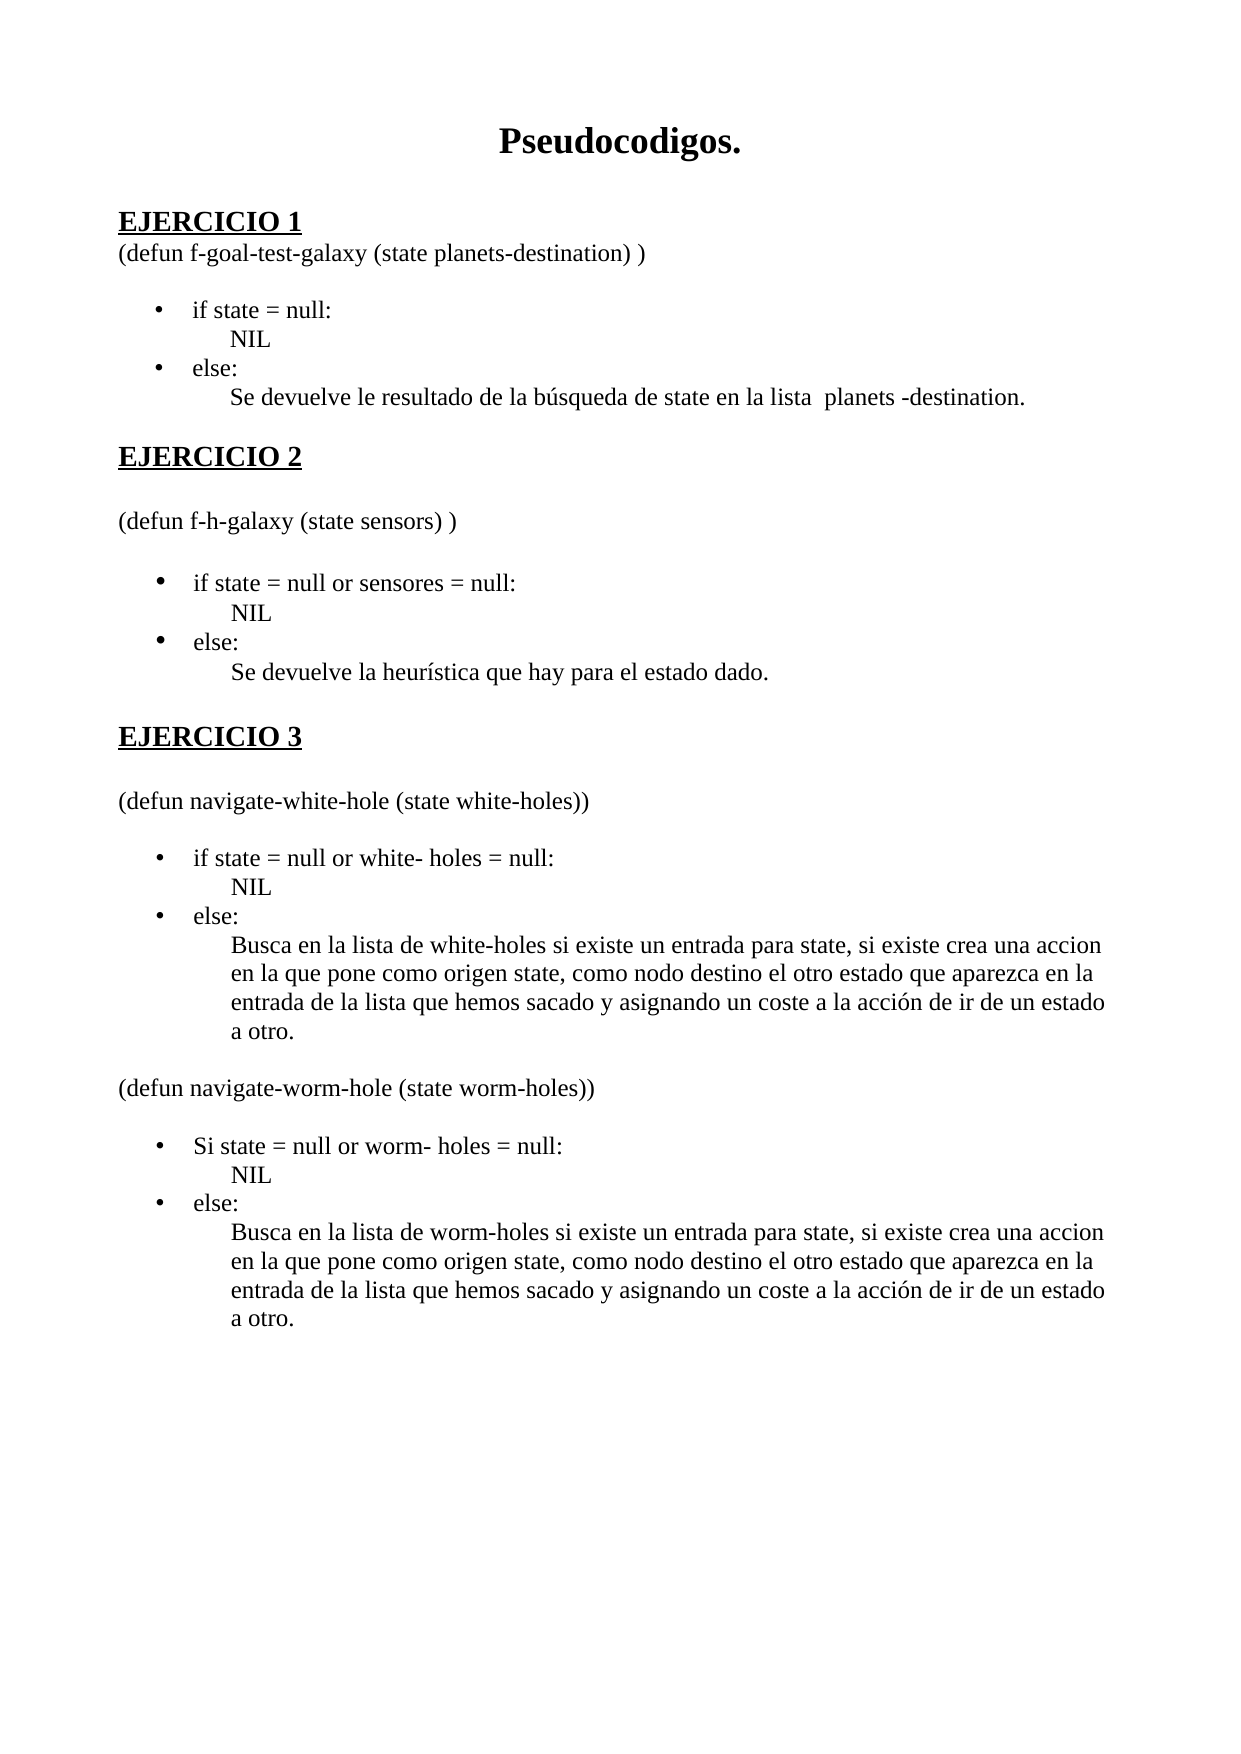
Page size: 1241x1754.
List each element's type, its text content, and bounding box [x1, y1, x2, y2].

list NIL [192, 324, 1122, 353]
text EJERCICIO 2 [118, 439, 1122, 473]
list if state = null or white- holes = null: [156, 843, 1122, 872]
list else: [156, 1188, 1122, 1217]
list if state = null: [154, 295, 1122, 324]
list Se devuelve la heurística que hay para el estado dado. [193, 657, 1122, 685]
text Pseudocodigos. [118, 118, 1122, 161]
list Busca en la lista de white-holes si existe un entrada para state, si existe crea una accion en la que pone como origen state, como nodo destino el otro estado que aparezca en la entrada de la lista que hemos sacado y asignando un coste a la acción de ir de un estado a otro. [193, 930, 1122, 1045]
list Busca en la lista de worm-holes si existe un entrada para state, si existe crea una accion en la que pone como origen state, como nodo destino el otro estado que aparezca en la entrada de la lista que hemos sacado y asignando un coste a la acción de ir de un estado a otro. [193, 1217, 1122, 1332]
text (defun navigate-white-hole (state white-holes)) [118, 786, 1122, 815]
text EJERCICIO 3 [118, 719, 1122, 752]
text (defun f-h-galaxy (state sensors) ) [118, 506, 1122, 535]
list NIL [193, 1160, 1122, 1188]
list else: [154, 353, 1122, 382]
list else: [156, 627, 1122, 657]
text (defun f-goal-test-galaxy (state planets-destination) ) [118, 238, 1122, 267]
list NIL [193, 872, 1122, 901]
list else: [156, 901, 1122, 930]
list if state = null or sensores = null: [156, 568, 1122, 598]
text EJERCICIO 1 [118, 204, 1122, 238]
list Se devuelve le resultado de la búsqueda de state en la lista planets -destination. [192, 382, 1122, 410]
list Si state = null or worm- holes = null: [156, 1131, 1122, 1160]
text (defun navigate-worm-hole (state worm-holes)) [118, 1073, 1122, 1102]
list NIL [193, 598, 1122, 627]
